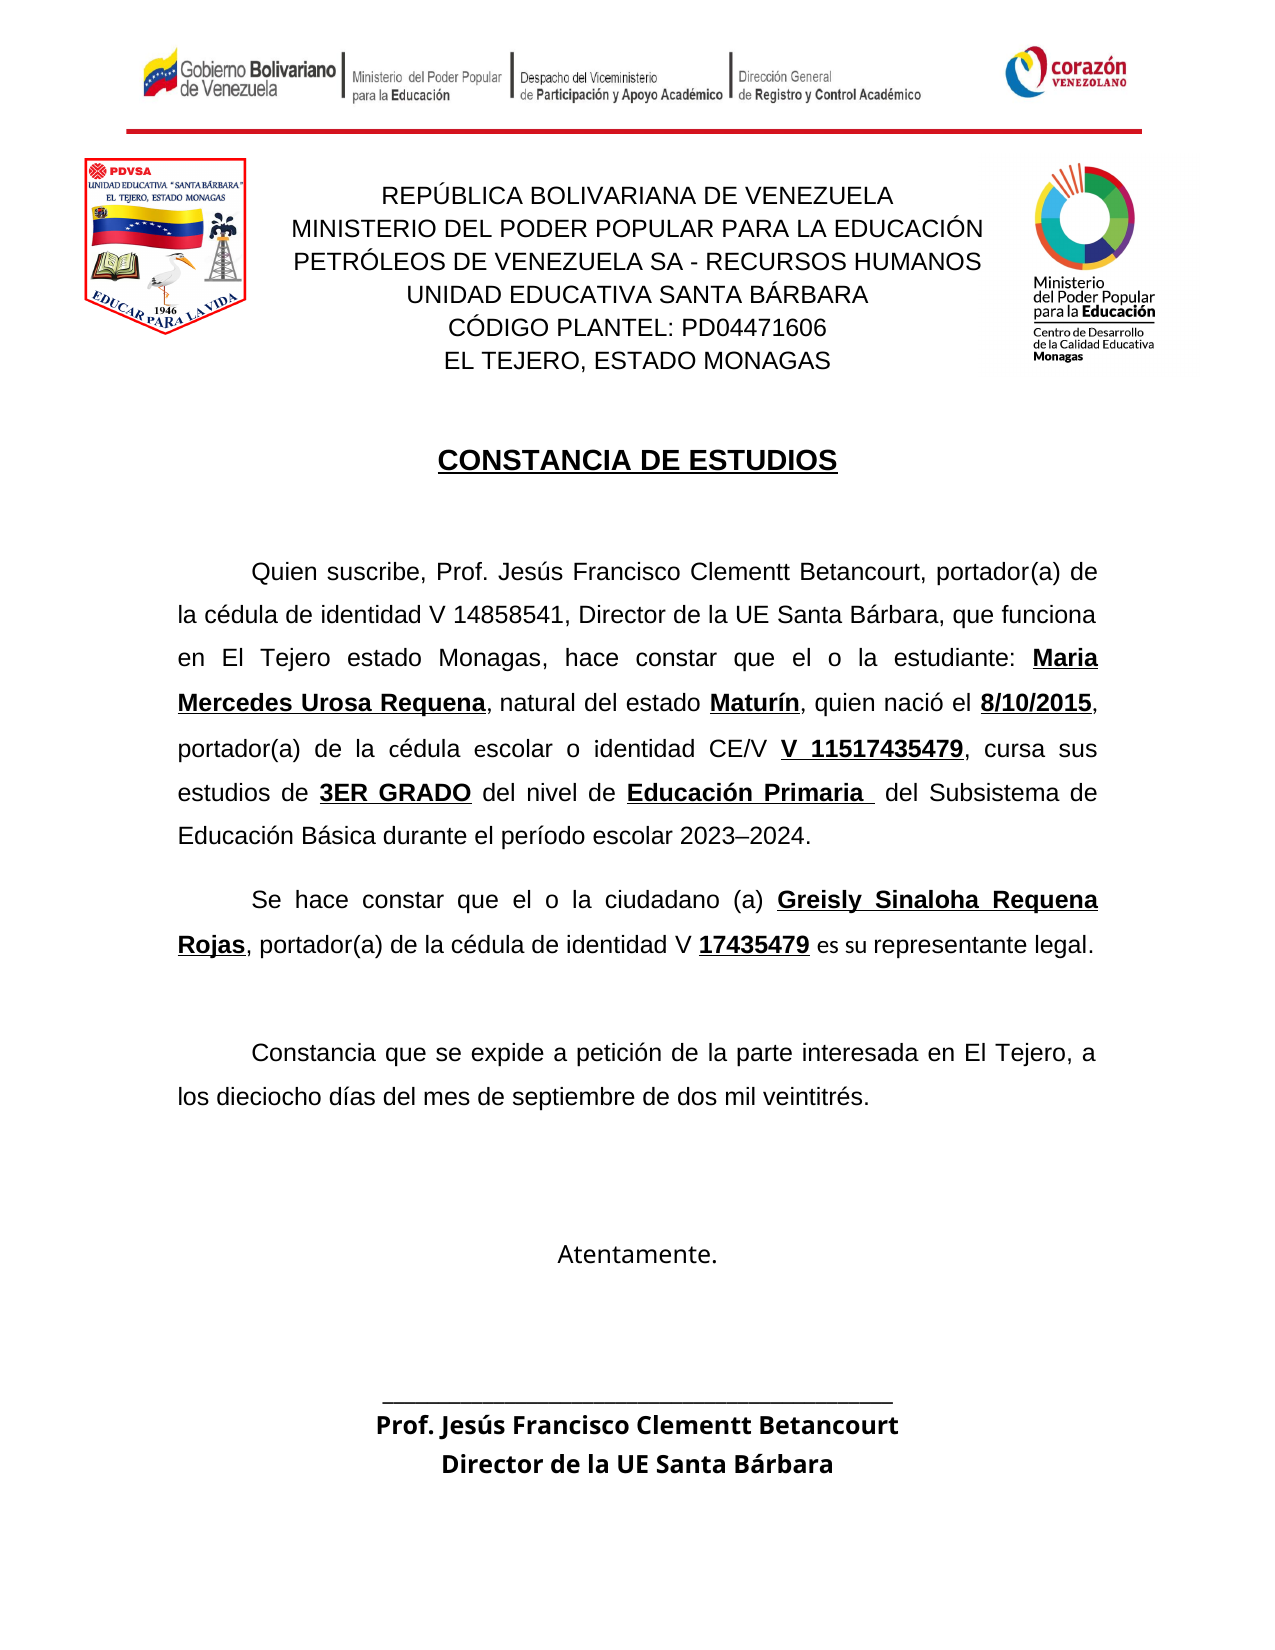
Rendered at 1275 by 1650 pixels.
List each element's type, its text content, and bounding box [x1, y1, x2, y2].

picture [79, 158, 252, 335]
text Director de la UE Santa Bárbara [177, 1447, 1098, 1481]
text Quien suscribe, Prof. Jesús Francisco Clementt Betancourt, portador(a) de la cédula de identidad V 14858541, Director de la UE Santa Bárbara, que funciona en El Tejero estado Monagas, hace constar que el o la estudiante: Maria Mercedes Urosa Requena, natural del estado Maturín, quien nació el 8/10/2015, portador(a) de la cédula escolar o identidad CE/V V 11517435479, cursa sus estudios de 3ER GRADO del nivel de Educación Primaria del Subsistema de Educación Básica durante el período escolar 2023–2024. [177, 557, 1098, 849]
text UNIDAD EDUCATIVA SANTA BÁRBARA [252, 280, 978, 308]
picture [978, 153, 1200, 377]
text Atentamente. [177, 1237, 1098, 1271]
text Prof. Jesús Francisco Clementt Betancourt [177, 1407, 1098, 1441]
text Constancia que se expide a petición de la parte interesada en El Tejero, a los dieciocho días del mes de septiembre de dos mil veintitrés. [177, 1038, 1098, 1110]
text EL TEJERO, ESTADO MONAGAS [177, 346, 978, 374]
text ______________________________________________ [177, 1373, 1098, 1407]
subtitle CONSTANCIA DE ESTUDIOS [177, 443, 1098, 476]
subtitle PETRÓLEOS DE VENEZUELA SA - RECURSOS HUMANOS [252, 247, 978, 275]
subtitle MINISTERIO DEL PODER POPULAR PARA LA EDUCACIÓN [252, 214, 978, 242]
text Se hace constar que el o la ciudadano (a) Greisly Sinaloha Requena Rojas, portador(a) de la cédula de identidad V 17435479 es su representante legal. [177, 885, 1098, 959]
text CÓDIGO PLANTEL: PD04471606 [177, 313, 978, 341]
picture [126, 11, 1142, 134]
subtitle REPÚBLICA BOLIVARIANA DE VENEZUELA [252, 181, 978, 209]
